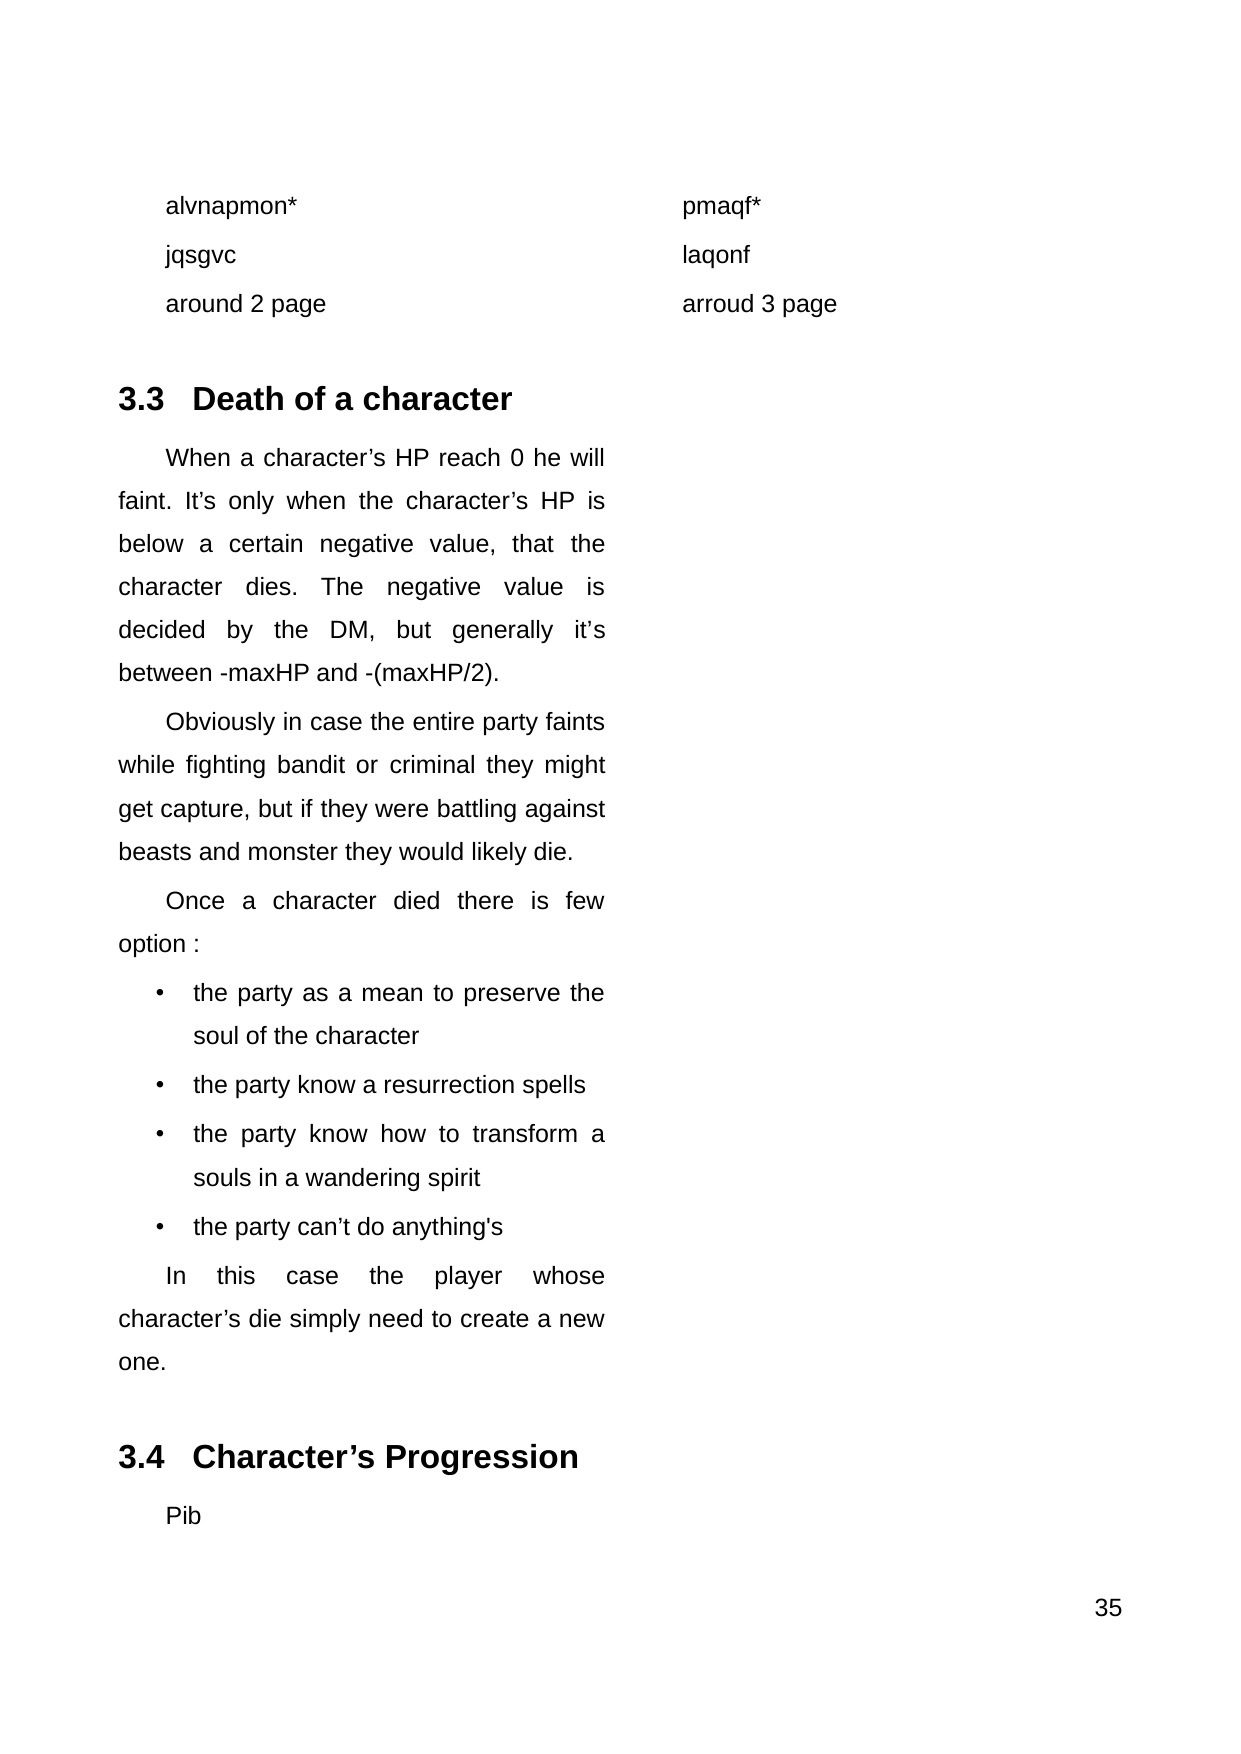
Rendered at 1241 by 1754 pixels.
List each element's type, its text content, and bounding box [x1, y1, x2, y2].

list the party know a resurrection spells [156, 1070, 605, 1099]
text Obviously in case the entire party faints while fighting bandit or criminal they might get capture, but if they were battling against beasts and monster they would likely die. [118, 707, 605, 866]
text arroud 3 page [635, 289, 1122, 317]
text Once a character died there is few option : [118, 886, 605, 958]
list the party know how to transform a souls in a wandering spirit [156, 1119, 605, 1191]
text In this case the player whose character’s die simply need to create a new one. [118, 1261, 605, 1376]
list the party as a mean to preserve the soul of the character [156, 978, 605, 1050]
text laqonf [635, 240, 1122, 268]
text around 2 page [118, 289, 605, 317]
list the party can’t do anything's [156, 1212, 605, 1241]
subtitle Death of a character [118, 379, 605, 418]
text Pib [118, 1501, 605, 1530]
subtitle Character’s Progression [118, 1438, 605, 1476]
text pmaqf* [635, 191, 1122, 219]
text alvnapmon* [118, 191, 605, 219]
text When a character’s HP reach 0 he will faint. It’s only when the character’s HP is below a certain negative value, that the character dies. The negative value is decided by the DM, but generally it’s between -maxHP and -(maxHP/2). [118, 443, 605, 687]
text jqsgvc [118, 240, 605, 268]
